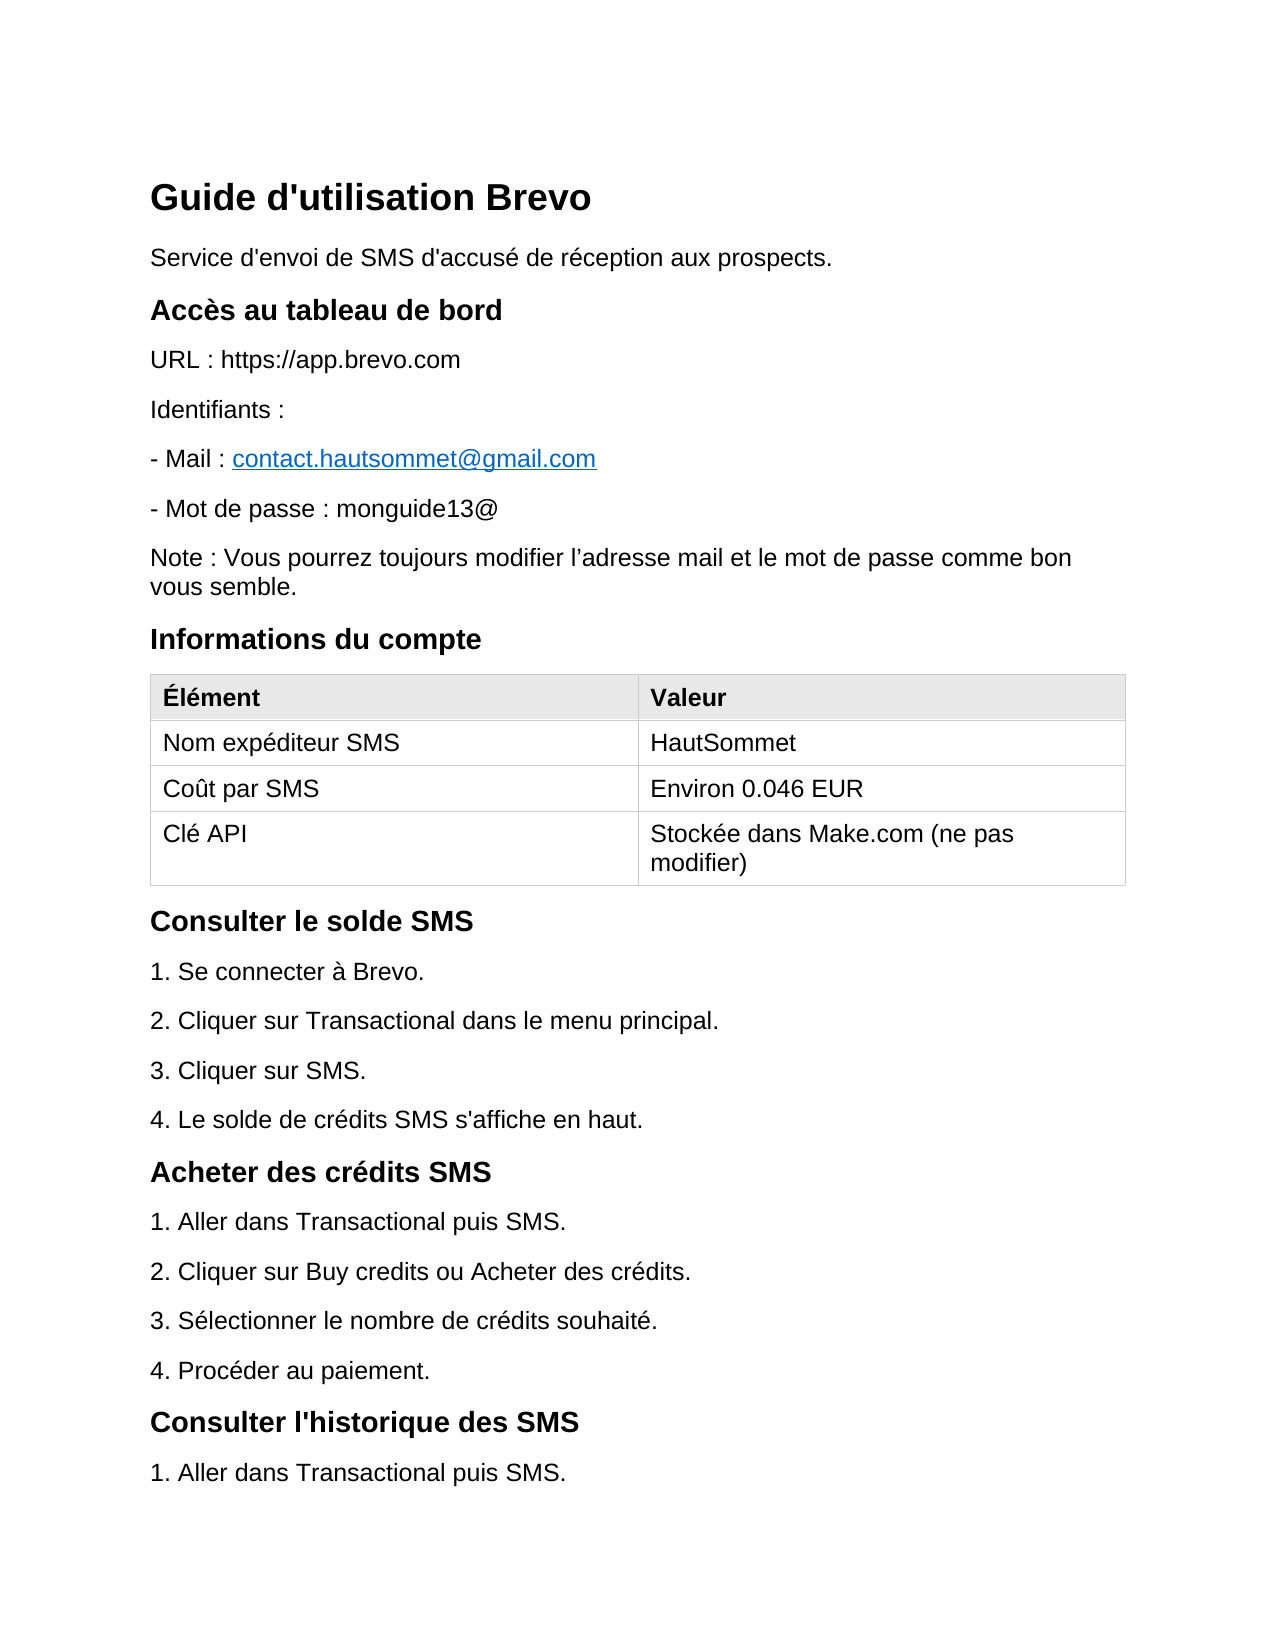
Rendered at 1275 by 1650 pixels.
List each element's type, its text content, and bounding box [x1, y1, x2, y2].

text - Mot de passe : monguide13@ [150, 494, 1125, 522]
text Identifiants : [150, 394, 1125, 423]
text 1. Aller dans Transactional puis SMS. [150, 1458, 1125, 1486]
text 4. Procéder au paiement. [150, 1356, 1125, 1384]
text 3. Sélectionner le nombre de crédits souhaité. [150, 1306, 1125, 1335]
subtitle Guide d'utilisation Brevo [150, 175, 1125, 218]
table_cell Nom expéditeur SMS [151, 721, 638, 765]
text Service d'envoi de SMS d'accusé de réception aux prospects. [150, 243, 1125, 272]
text Note : Vous pourrez toujours modifier l’adresse mail et le mot de passe comme bon vous semble. [150, 543, 1125, 601]
table_cell Environ 0.046 EUR [639, 766, 1125, 811]
table_header Élément [151, 675, 638, 719]
table_cell Coût par SMS [151, 766, 638, 811]
text 3. Cliquer sur SMS. [150, 1056, 1125, 1084]
subtitle Accès au tableau de bord [150, 293, 1125, 326]
subtitle Acheter des crédits SMS [150, 1155, 1125, 1188]
table_cell Stockée dans Make.com (ne pas modifier) [639, 812, 1125, 885]
subtitle Informations du compte [150, 622, 1125, 655]
text 4. Le solde de crédits SMS s'affiche en haut. [150, 1105, 1125, 1134]
table_header Valeur [639, 675, 1125, 719]
text 1. Aller dans Transactional puis SMS. [150, 1207, 1125, 1236]
table_cell HautSommet [639, 721, 1125, 765]
text 2. Cliquer sur Buy credits ou Acheter des crédits. [150, 1257, 1125, 1285]
table_cell Clé API [151, 812, 638, 885]
text 2. Cliquer sur Transactional dans le menu principal. [150, 1006, 1125, 1035]
text 1. Se connecter à Brevo. [150, 956, 1125, 985]
subtitle Consulter l'historique des SMS [150, 1405, 1125, 1439]
text URL : https://app.brevo.com [150, 345, 1125, 374]
text - Mail : contact.hautsommet@gmail.com [150, 444, 1125, 473]
subtitle Consulter le solde SMS [150, 904, 1125, 938]
